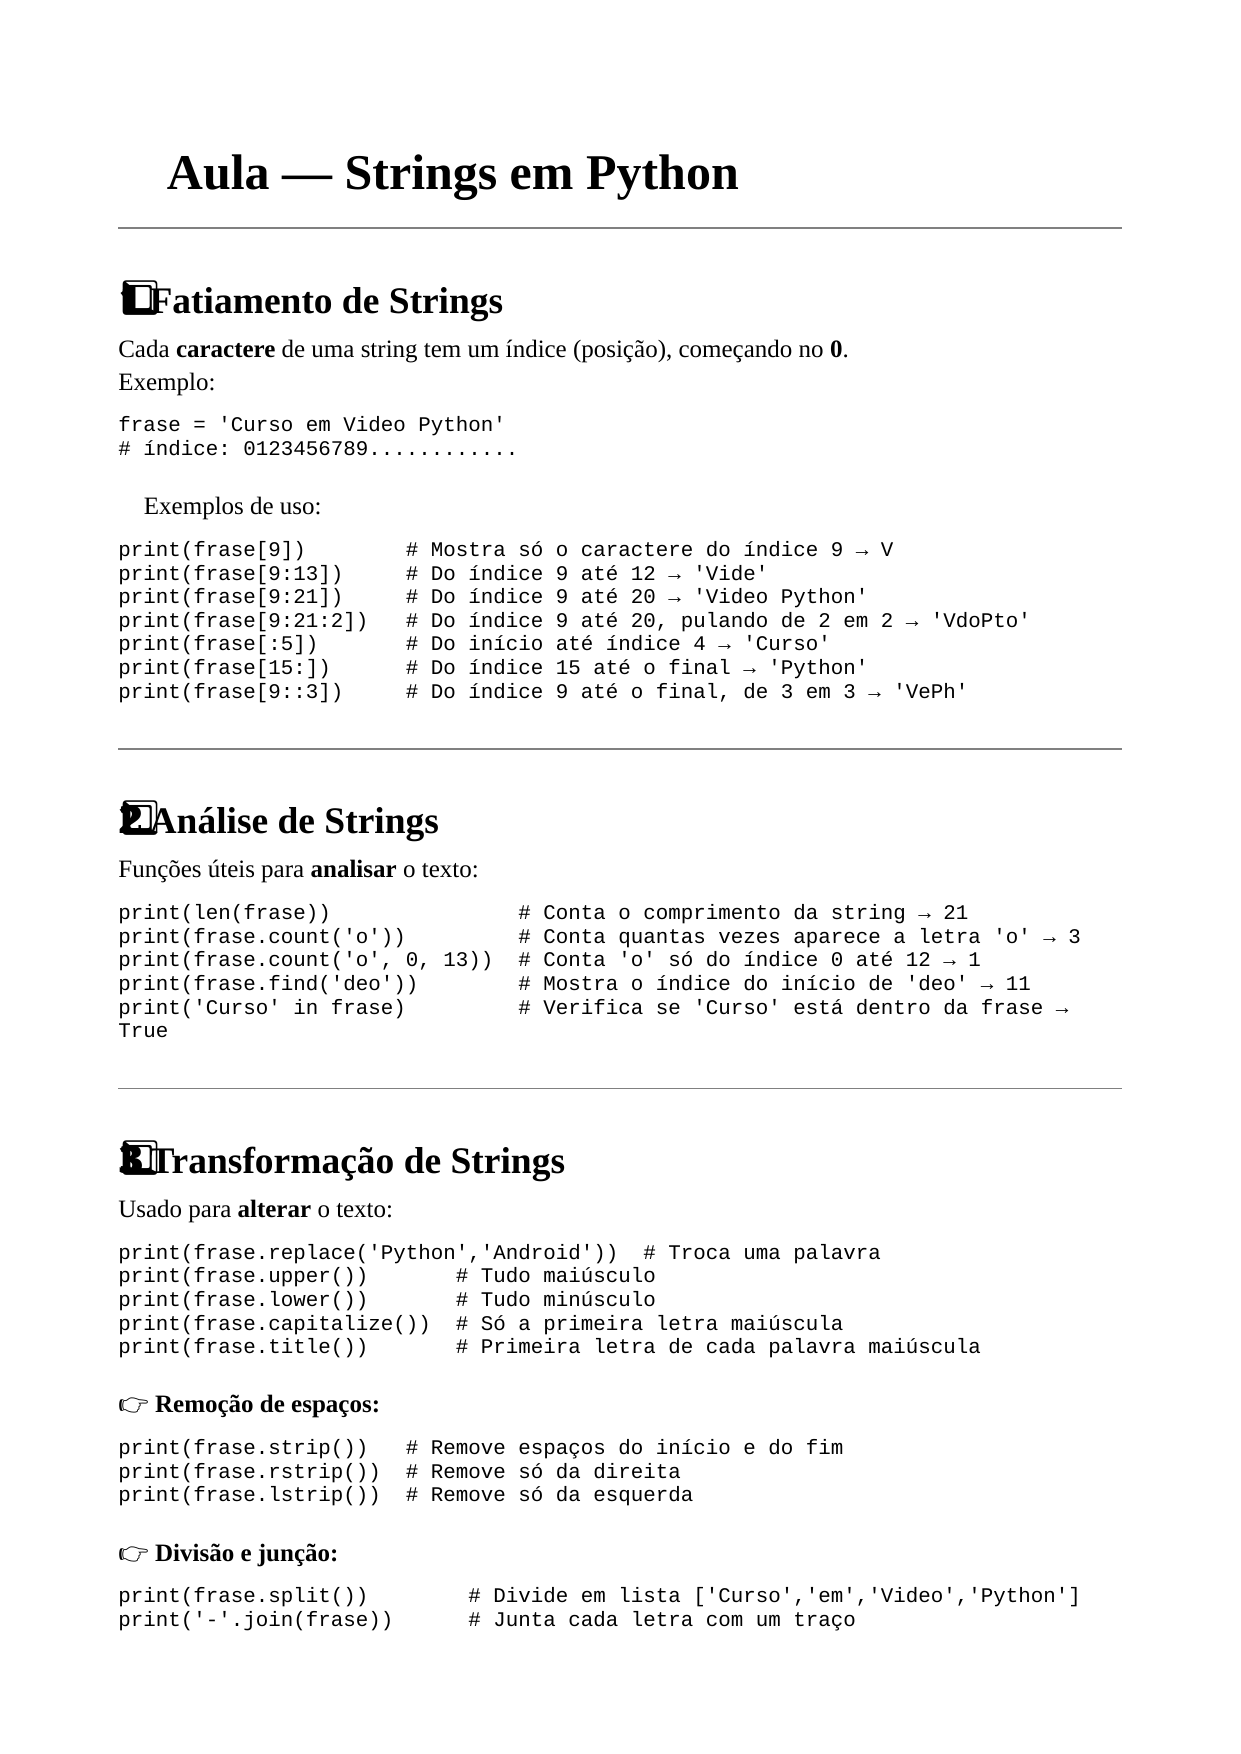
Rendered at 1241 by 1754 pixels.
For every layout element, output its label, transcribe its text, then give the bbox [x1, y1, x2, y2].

text print(frase.rstrip()) # Remove só da direita [118, 1461, 1122, 1484]
text print(frase.lstrip()) # Remove só da esquerda [118, 1484, 1122, 1508]
text print(frase.lower()) # Tudo minúsculo [118, 1289, 1122, 1313]
text # índice: 0123456789............ [118, 438, 1122, 462]
text print(frase.count('o', 0, 13)) # Conta 'o' só do índice 0 até 12 → 1 [118, 949, 1122, 973]
text print('Curso' in frase) # Verifica se 'Curso' está dentro da frase → True [118, 997, 1122, 1044]
text print(len(frase)) # Conta o comprimento da string → 21 [118, 902, 1122, 926]
text print(frase[9]) # Mostra só o caractere do índice 9 → V [118, 539, 1122, 562]
text print(frase.title()) # Primeira letra de cada palavra maiúscula [118, 1336, 1122, 1360]
text print(frase.find('deo')) # Mostra o índice do início de 'deo' → 11 [118, 973, 1122, 997]
text print(frase.strip()) # Remove espaços do início e do fim [118, 1437, 1122, 1461]
text Usado para alterar o texto: [118, 1194, 1122, 1223]
text 👉 Divisão e junção: [118, 1538, 1122, 1566]
text print(frase[9:21]) # Do índice 9 até 20 → 'Video Python' [118, 586, 1122, 610]
text Cada caractere de uma string tem um índice (posição), começando no 0. Exemplo: [118, 334, 1122, 396]
text print(frase[9:21:2]) # Do índice 9 até 20, pulando de 2 em 2 → 'VdoPto' [118, 610, 1122, 633]
text print(frase[:5]) # Do início até índice 4 → 'Curso' [118, 633, 1122, 657]
text Funções úteis para analisar o texto: [118, 854, 1122, 883]
text print('-'.join(frase)) # Junta cada letra com um traço [118, 1609, 1122, 1632]
text print(frase.count('o')) # Conta quantas vezes aparece a letra 'o' → 3 [118, 926, 1122, 949]
subtitle 3️⃣ Transformação de Strings [118, 1139, 1122, 1182]
text print(frase.upper()) # Tudo maiúsculo [118, 1266, 1122, 1289]
text frase = 'Curso em Video Python' [118, 414, 1122, 438]
text 👉 Remoção de espaços: [118, 1389, 1122, 1418]
text print(frase.split()) # Divide em lista ['Curso','em','Video','Python'] [118, 1585, 1122, 1609]
subtitle 1️⃣ Fatiamento de Strings [118, 278, 1122, 321]
text print(frase[9::3]) # Do índice 9 até o final, de 3 em 3 → 'VePh' [118, 681, 1122, 704]
text print(frase[15:]) # Do índice 15 até o final → 'Python' [118, 657, 1122, 681]
text 📌 Exemplos de uso: [118, 491, 1122, 520]
text print(frase.replace('Python','Android')) # Troca uma palavra [118, 1242, 1122, 1266]
subtitle 2️⃣ Análise de Strings [118, 799, 1122, 842]
subtitle 🎯 Aula — Strings em Python [118, 143, 1122, 201]
text print(frase[9:13]) # Do índice 9 até 12 → 'Vide' [118, 562, 1122, 586]
text print(frase.capitalize()) # Só a primeira letra maiúscula [118, 1313, 1122, 1336]
